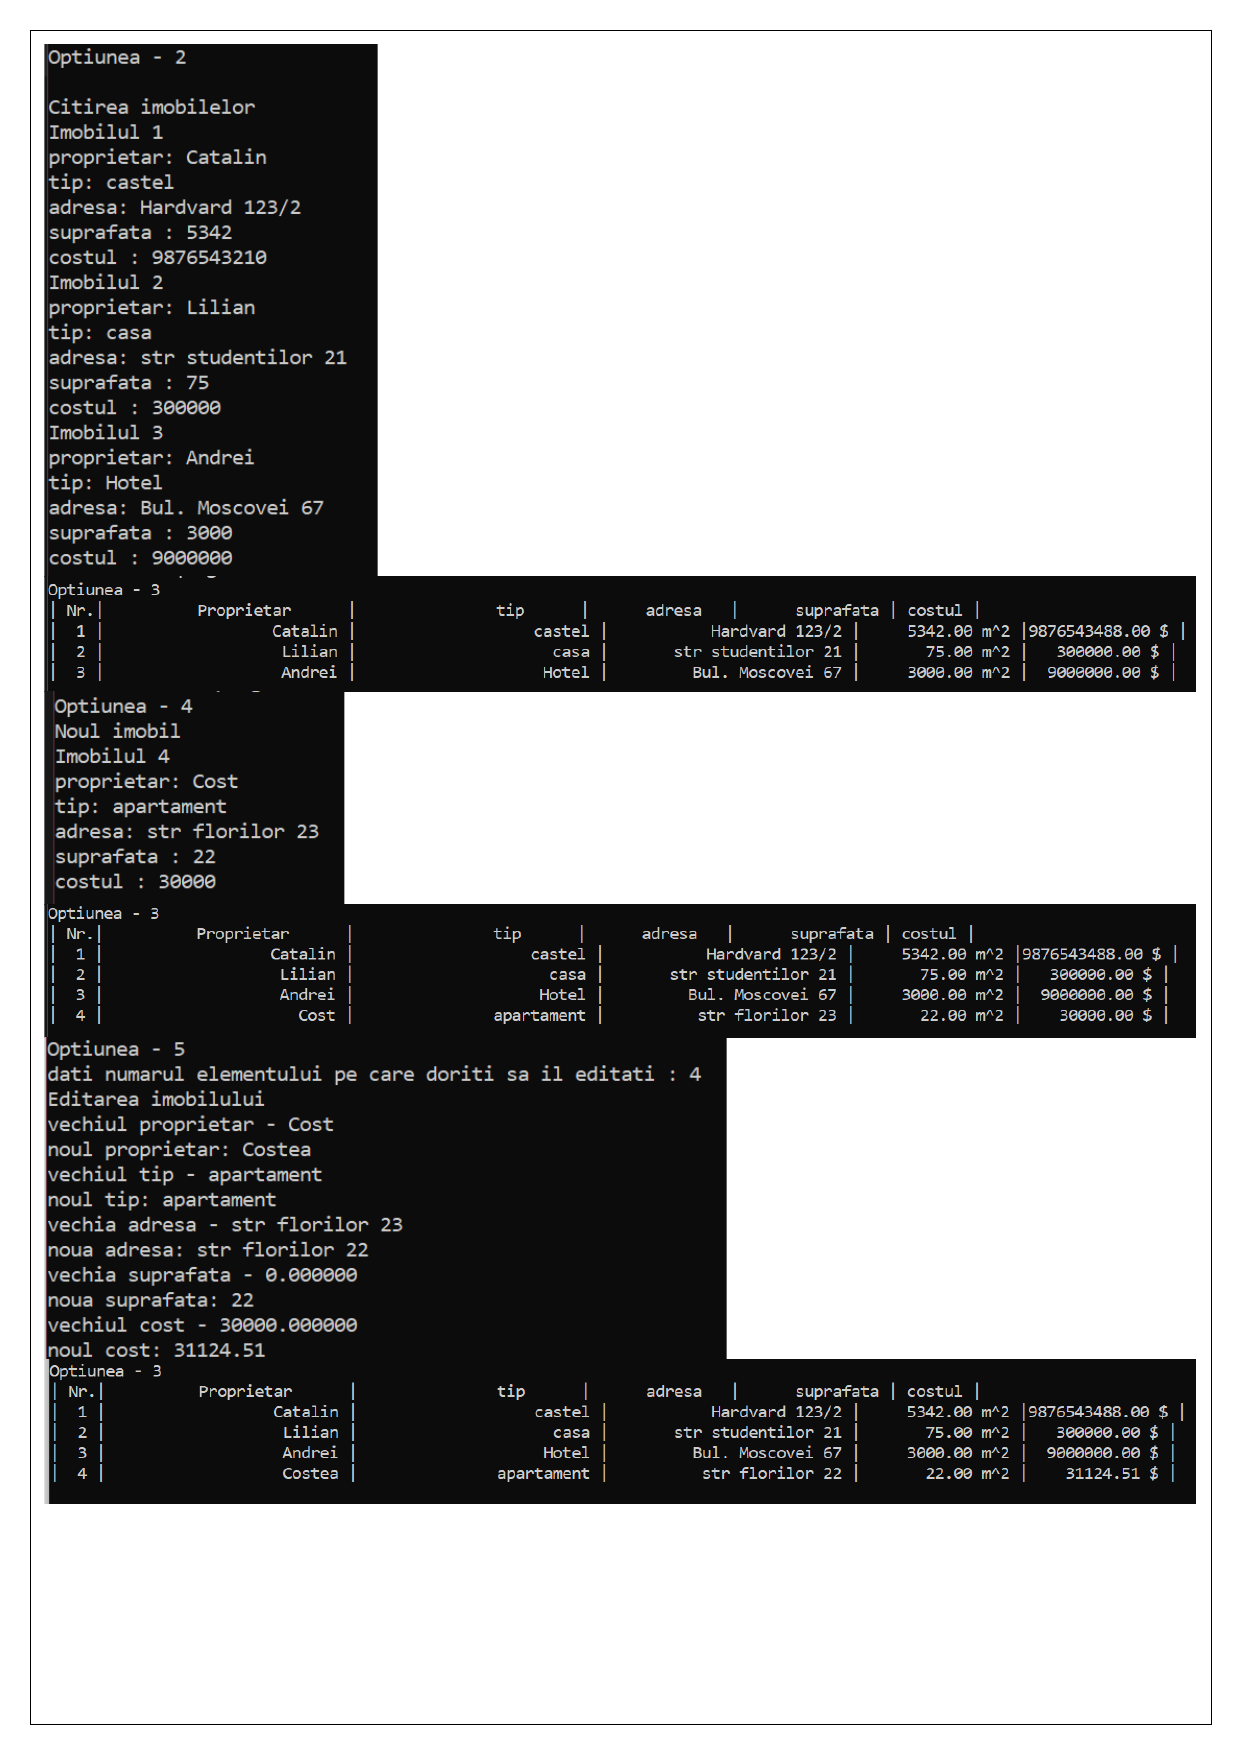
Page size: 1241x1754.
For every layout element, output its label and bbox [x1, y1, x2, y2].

picture [44, 44, 1196, 1504]
